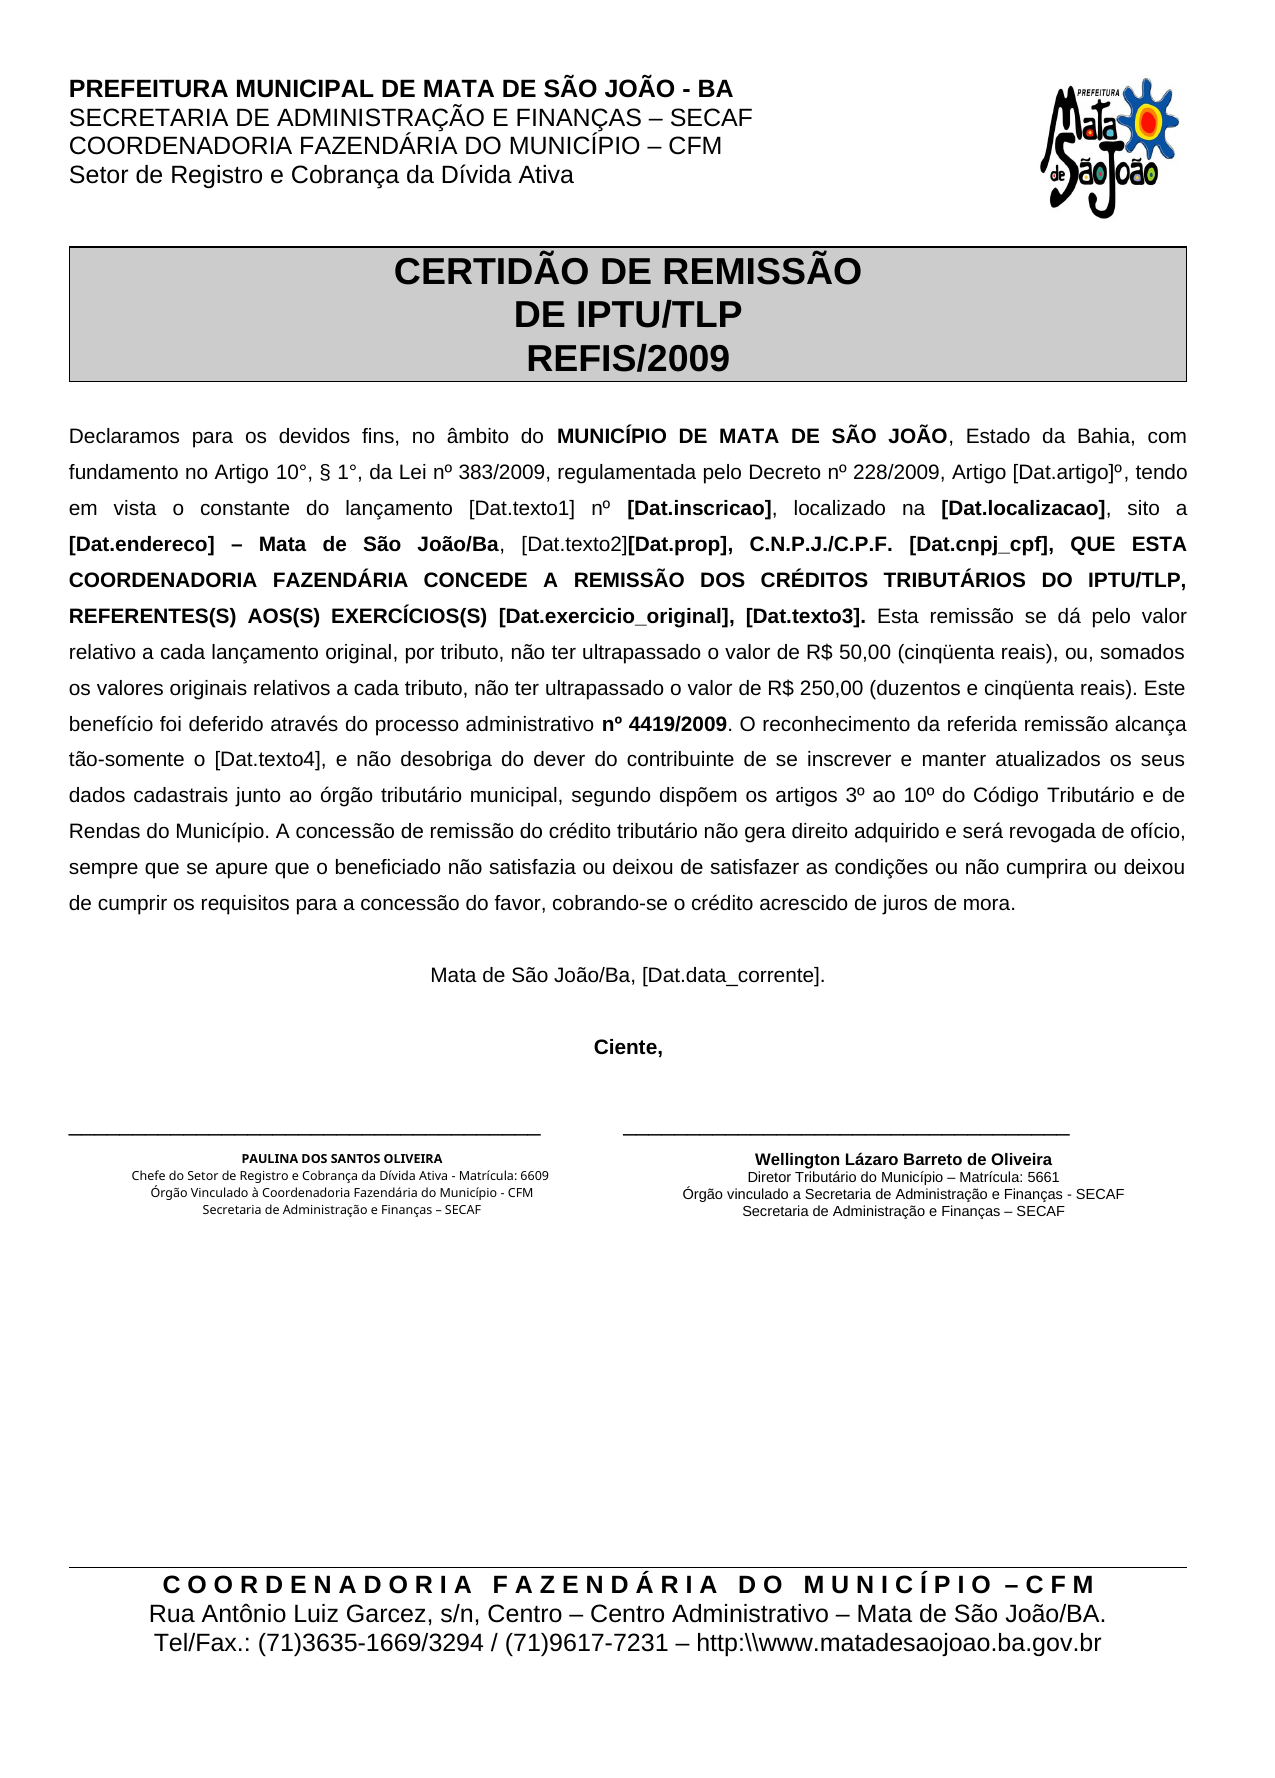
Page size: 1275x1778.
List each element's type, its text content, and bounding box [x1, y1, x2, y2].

picture [1036, 75, 1180, 223]
text Ciente, [69, 1035, 1187, 1059]
text DE IPTU/TLP [70, 289, 1186, 333]
text _____________________________________ ___________________________________ [69, 1110, 1187, 1137]
text Mata de São João/Ba, [Dat.data_corrente]. [69, 963, 1187, 987]
table_header PAULINA DOS SANTOS OLIVEIRA Chefe do Setor de Registro e Cobrança da Dívida Ativa - Matrícula: 6609 Órgão Vinculado à Coordenadoria Fazendária do Município - CFM Secretaria de Administração e Finanças – SECAF [61, 1150, 622, 1236]
table_header Wellington Lázaro Barreto de Oliveira Diretor Tributário do Município – Matrícula: 5661 Órgão vinculado a Secretaria de Administração e Finanças - SECAF Secretaria de Administração e Finanças – SECAF [622, 1150, 1185, 1236]
text REFIS/2009 [70, 333, 1186, 381]
text Declaramos para os devidos fins, no âmbito do MUNICÍPIO DE MATA DE SÃO JOÃO, Estado da Bahia, com fundamento no Artigo 10°, § 1°, da Lei nº 383/2009, regulamentada pelo Decreto nº 228/2009, Artigo [Dat.artigo]º, tendo em vista o constante do lançamento [Dat.texto1] nº [Dat.inscricao], localizado na [Dat.localizacao], sito a [Dat.endereco] – Mata de São João/Ba, [Dat.texto2][Dat.prop], C.N.P.J./C.P.F. [Dat.cnpj_cpf], QUE ESTA COORDENADORIA FAZENDÁRIA CONCEDE A REMISSÃO DOS CRÉDITOS TRIBUTÁRIOS DO IPTU/TLP, REFERENTES(S) AOS(S) EXERCÍCIOS(S) [Dat.exercicio_original], [Dat.texto3]. Esta remissão se dá pelo valor relativo a cada lançamento original, por tributo, não ter ultrapassado o valor de R$ 50,00 (cinqüenta reais), ou, somados os valores originais relativos a cada tributo, não ter ultrapassado o valor de R$ 250,00 (duzentos e cinqüenta reais). Este benefício foi deferido através do processo administrativo nº 4419/2009. O reconhecimento da referida remissão alcança tão-somente o [Dat.texto4], e não desobriga do dever do contribuinte de se inscrever e manter atualizados os seus dados cadastrais junto ao órgão tributário municipal, segundo dispõem os artigos 3º ao 10º do Código Tributário e de Rendas do Município. A concessão de remissão do crédito tributário não gera direito adquirido e será revogada de ofício, sempre que se apure que o beneficiado não satisfazia ou deixou de satisfazer as condições ou não cumprira ou deixou de cumprir os requisitos para a concessão do favor, cobrando-se o crédito acrescido de juros de mora. [69, 424, 1187, 915]
text CERTIDÃO DE REMISSÃO [70, 248, 1186, 289]
